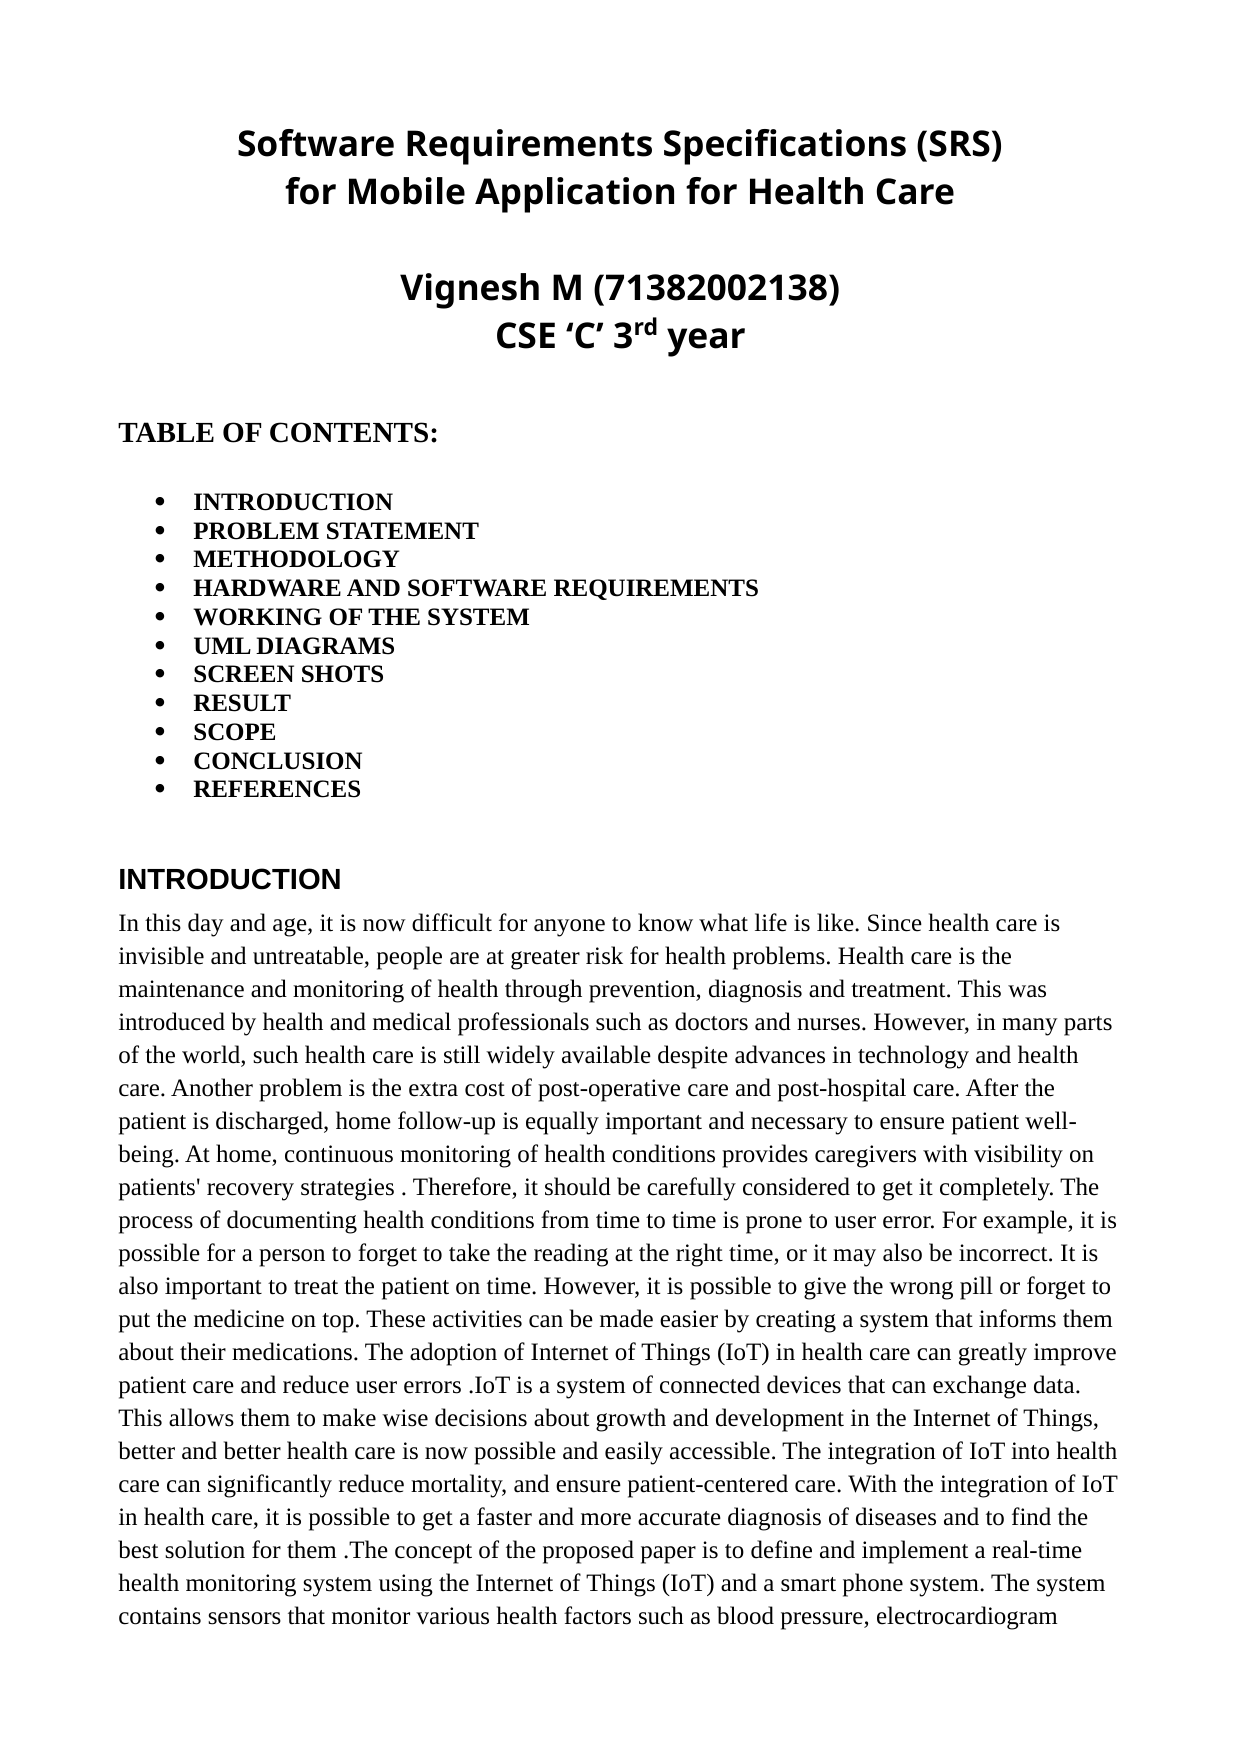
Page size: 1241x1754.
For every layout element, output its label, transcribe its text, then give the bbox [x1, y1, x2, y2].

subtitle INTRODUCTION [118, 862, 1122, 895]
list CONCLUSION [156, 746, 1122, 774]
text Software Requirements Specifications (SRS) for Mobile Application for Health Care [118, 118, 1122, 214]
text TABLE OF CONTENTS: [118, 415, 1122, 449]
text CSE ‘C’ 3rd year [118, 311, 1122, 359]
list METHODOLOGY [156, 544, 1122, 573]
list UML DIAGRAMS [156, 631, 1122, 659]
list PROBLEM STATEMENT [156, 516, 1122, 544]
list REFERENCES [156, 774, 1122, 803]
list WORKING OF THE SYSTEM [156, 602, 1122, 631]
list SCOPE [156, 717, 1122, 746]
list SCREEN SHOTS [156, 659, 1122, 688]
text In this day and age, it is now difficult for anyone to know what life is like. Since health care is invisible and untreatable, people are at greater risk for health problems. Health care is the maintenance and monitoring of health through prevention, diagnosis and treatment. This was introduced by health and medical professionals such as doctors and nurses. However, in many parts of the world, such health care is still widely available despite advances in technology and health care. Another problem is the extra cost of post-operative care and post-hospital care. After the patient is discharged, home follow-up is equally important and necessary to ensure patient well-being. At home, continuous monitoring of health conditions provides caregivers with visibility on patients' recovery strategies . Therefore, it should be carefully considered to get it completely. The process of documenting health conditions from time to time is prone to user error. For example, it is possible for a person to forget to take the reading at the right time, or it may also be incorrect. It is also important to treat the patient on time. However, it is possible to give the wrong pill or forget to put the medicine on top. These activities can be made easier by creating a system that informs them about their medications. The adoption of Internet of Things (IoT) in health care can greatly improve patient care and reduce user errors .IoT is a system of connected devices that can exchange data. This allows them to make wise decisions about growth and development in the Internet of Things, better and better health care is now possible and easily accessible. The integration of IoT into health care can significantly reduce mortality, and ensure patient-centered care. With the integration of IoT in health care, it is possible to get a faster and more accurate diagnosis of diseases and to find the best solution for them .The concept of the proposed paper is to define and implement a real-time health monitoring system using the Internet of Things (IoT) and a smart phone system. The system contains sensors that monitor various health factors such as blood pressure, electrocardiogram [118, 908, 1122, 1630]
list INTRODUCTION [156, 487, 1122, 516]
text Vignesh M (71382002138) [118, 263, 1122, 311]
list RESULT [156, 688, 1122, 717]
list HARDWARE AND SOFTWARE REQUIREMENTS [156, 573, 1122, 602]
